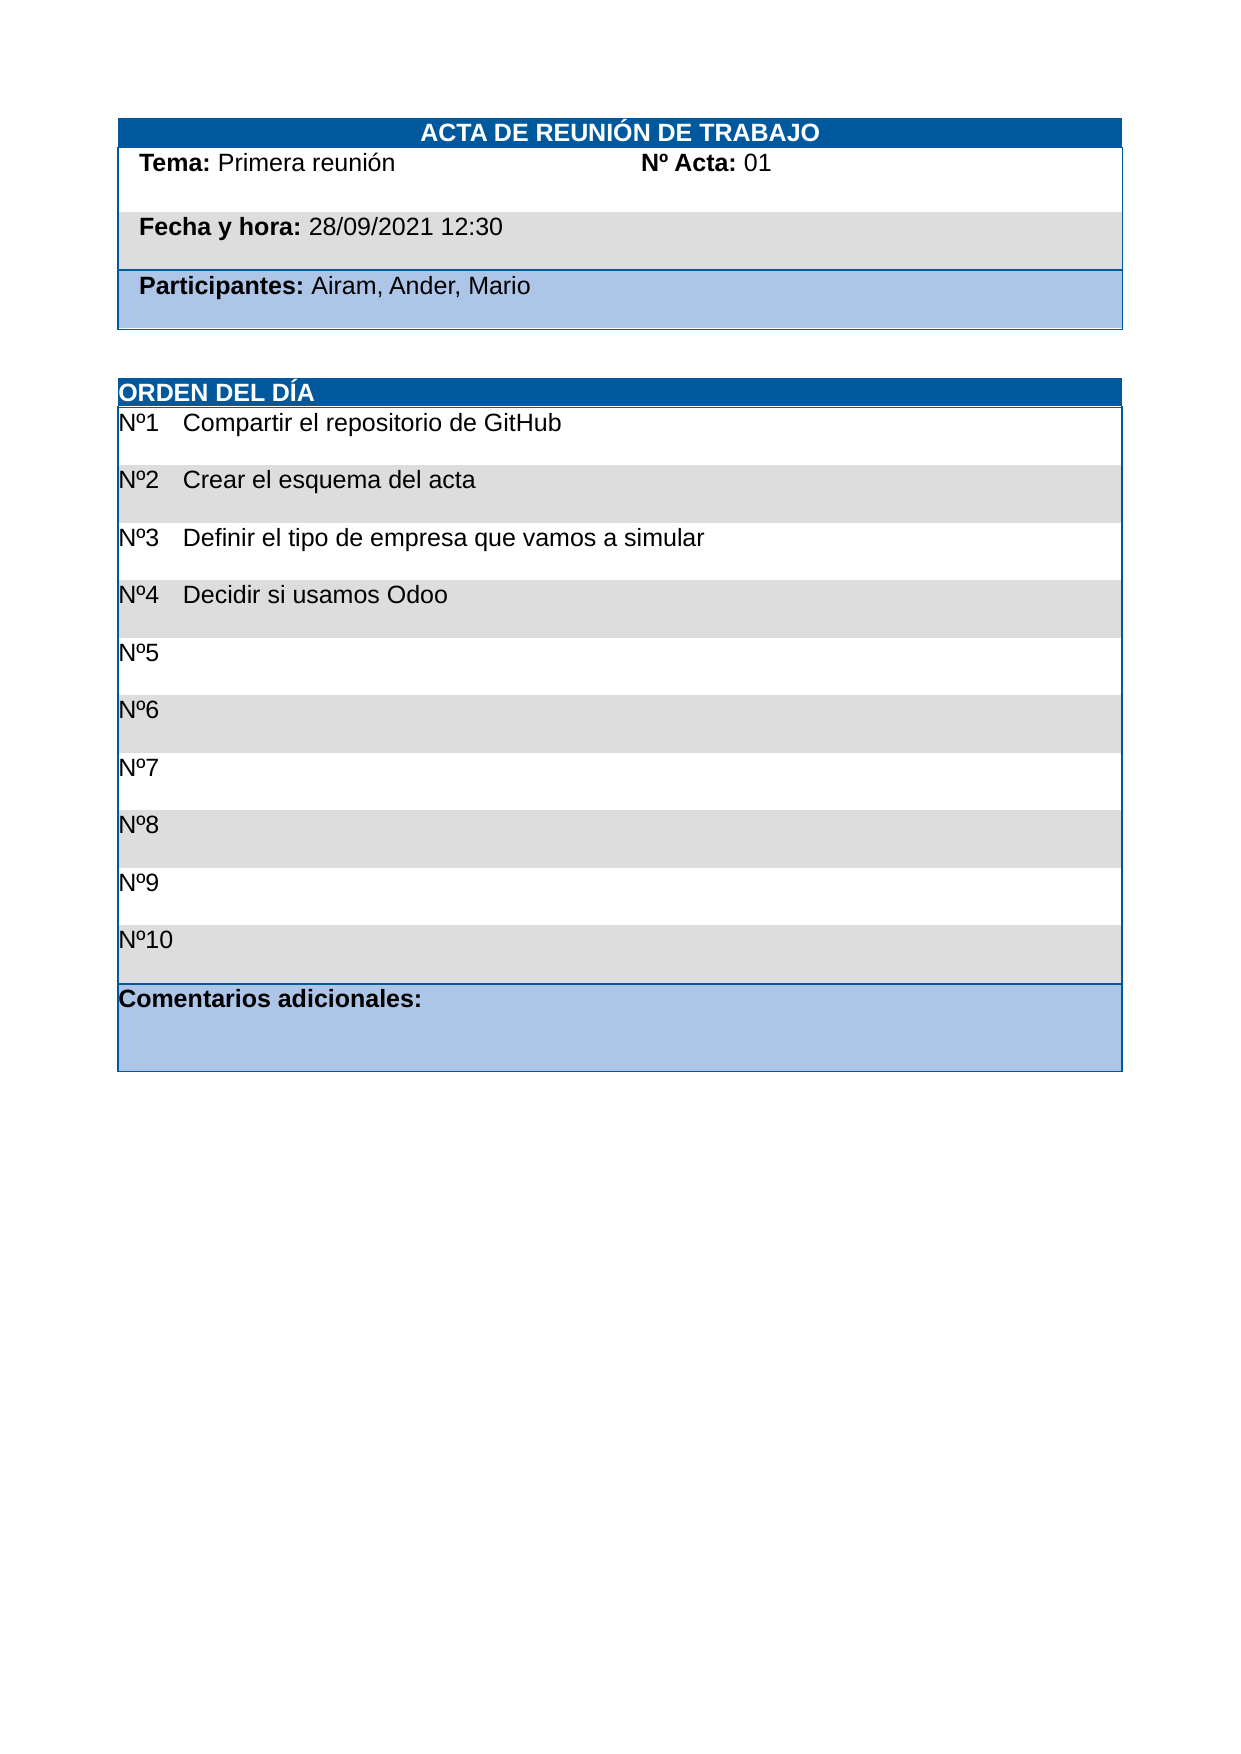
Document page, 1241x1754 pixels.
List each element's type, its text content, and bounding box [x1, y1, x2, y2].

table_cell Nº Acta: 01 [620, 148, 1122, 212]
table_cell Crear el esquema del acta [183, 465, 1121, 523]
table_cell Decidir si usamos Odoo [183, 580, 1121, 638]
table_cell Comentarios adicionales: [119, 985, 1121, 1071]
table_cell Compartir el repositorio de GitHub [183, 408, 1121, 465]
table_cell [183, 695, 1121, 753]
table_cell Nº9 [119, 868, 183, 925]
table_cell Tema: Primera reunión [119, 148, 620, 212]
table_cell Nº1 [119, 408, 183, 465]
table_cell Nº5 [119, 638, 183, 695]
table_cell Participantes: Airam, Ander, Mario [119, 271, 620, 328]
table_cell [620, 212, 1122, 269]
table_cell [183, 868, 1121, 925]
table_cell Fecha y hora: 28/09/2021 12:30 [119, 212, 620, 269]
table_cell Nº7 [119, 753, 183, 810]
table_cell Nº2 [119, 465, 183, 523]
table_cell Nº4 [119, 580, 183, 638]
table_cell Nº8 [119, 810, 183, 868]
table_cell [183, 810, 1121, 868]
table_cell Nº6 [119, 695, 183, 753]
table_cell [183, 638, 1121, 695]
table_header ACTA DE REUNIÓN DE TRABAJO [118, 118, 1122, 147]
table_header ORDEN DEL DÍA [118, 378, 1122, 406]
table_cell Nº3 [119, 523, 183, 580]
table_cell [183, 925, 1121, 983]
table_cell [183, 753, 1121, 810]
table_cell Nº10 [119, 925, 183, 983]
table_cell [620, 271, 1122, 328]
table_cell Definir el tipo de empresa que vamos a simular [183, 523, 1121, 580]
